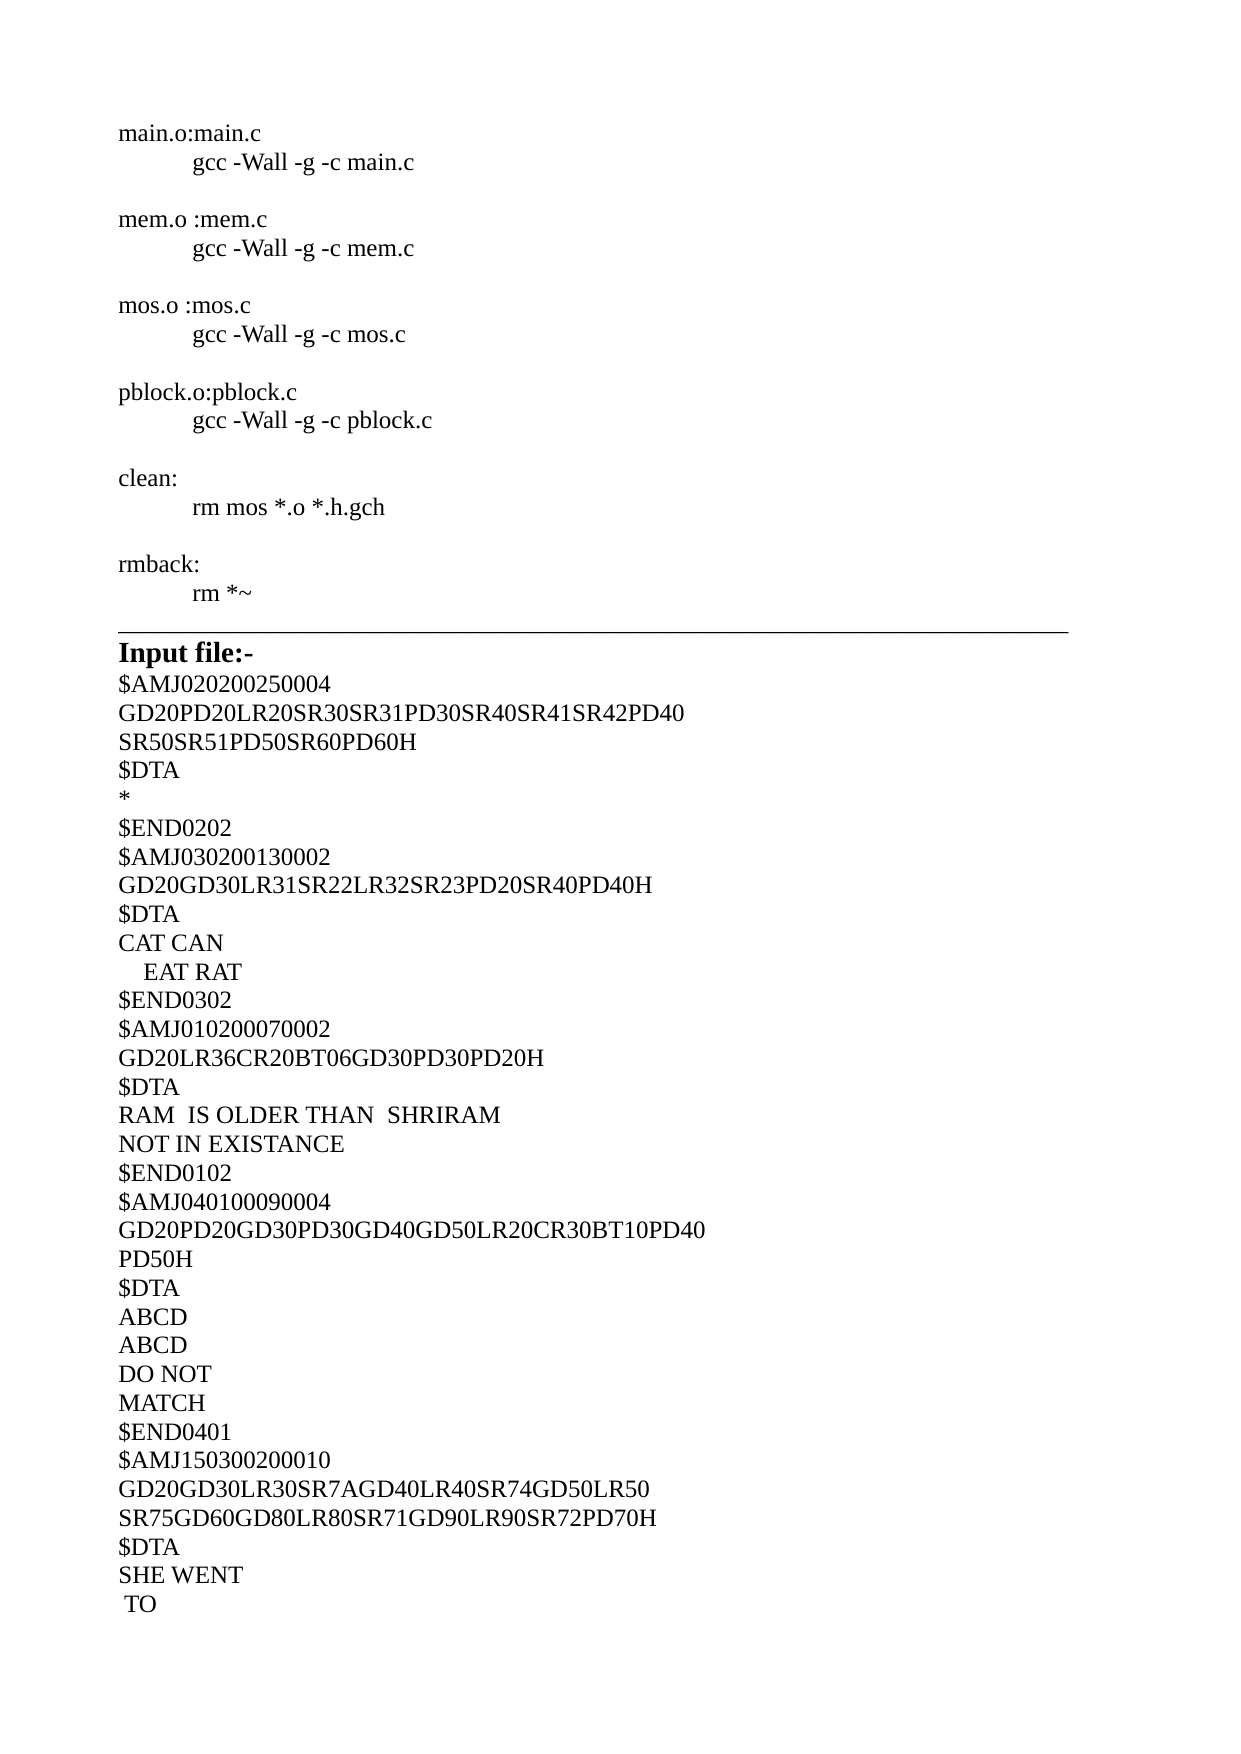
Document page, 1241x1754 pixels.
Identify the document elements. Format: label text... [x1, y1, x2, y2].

text ABCD [118, 1302, 1122, 1330]
text gcc -Wall -g -c mem.c [118, 233, 1122, 262]
text EAT RAT [118, 957, 1122, 985]
text TO [118, 1589, 1122, 1618]
text $END0102 [118, 1158, 1122, 1187]
text * [118, 784, 1122, 813]
text NOT IN EXISTANCE [118, 1129, 1122, 1158]
text $AMJ030200130002 [118, 842, 1122, 870]
text ABCD [118, 1330, 1122, 1359]
text RAM IS OLDER THAN SHRIRAM [118, 1100, 1122, 1129]
text $DTA [118, 899, 1122, 928]
text rm *~ [118, 578, 1122, 607]
text $END0401 [118, 1417, 1122, 1445]
text $END0202 [118, 813, 1122, 842]
text MATCH [118, 1388, 1122, 1417]
text $AMJ010200070002 [118, 1014, 1122, 1043]
text GD20GD30LR30SR7AGD40LR40SR74GD50LR50 [118, 1474, 1122, 1503]
text ____________________________________________________________________________ [118, 607, 1122, 636]
text $DTA [118, 1532, 1122, 1560]
text SHE WENT [118, 1560, 1122, 1589]
text GD20PD20GD30PD30GD40GD50LR20CR30BT10PD40 [118, 1215, 1122, 1244]
text $DTA [118, 1072, 1122, 1100]
text Input file:- [118, 636, 1122, 669]
text SR50SR51PD50SR60PD60H [118, 727, 1122, 755]
text rmback: [118, 549, 1122, 578]
text pblock.o:pblock.c [118, 377, 1122, 406]
text $AMJ020200250004 [118, 669, 1122, 698]
text gcc -Wall -g -c mos.c [118, 319, 1122, 348]
text GD20PD20LR20SR30SR31PD30SR40SR41SR42PD40 [118, 698, 1122, 727]
text $END0302 [118, 985, 1122, 1014]
text gcc -Wall -g -c main.c [118, 147, 1122, 176]
text SR75GD60GD80LR80SR71GD90LR90SR72PD70H [118, 1503, 1122, 1532]
text rm mos *.o *.h.gch [118, 492, 1122, 521]
text gcc -Wall -g -c pblock.c [118, 406, 1122, 434]
text DO NOT [118, 1359, 1122, 1388]
text mem.o :mem.c [118, 204, 1122, 233]
text mos.o :mos.c [118, 291, 1122, 319]
text main.o:main.c [118, 118, 1122, 147]
text $DTA [118, 1273, 1122, 1302]
text $AMJ040100090004 [118, 1187, 1122, 1215]
text $AMJ150300200010 [118, 1445, 1122, 1474]
text PD50H [118, 1244, 1122, 1273]
text GD20GD30LR31SR22LR32SR23PD20SR40PD40H [118, 870, 1122, 899]
text CAT CAN [118, 928, 1122, 957]
text GD20LR36CR20BT06GD30PD30PD20H [118, 1043, 1122, 1072]
text clean: [118, 463, 1122, 492]
text $DTA [118, 755, 1122, 784]
